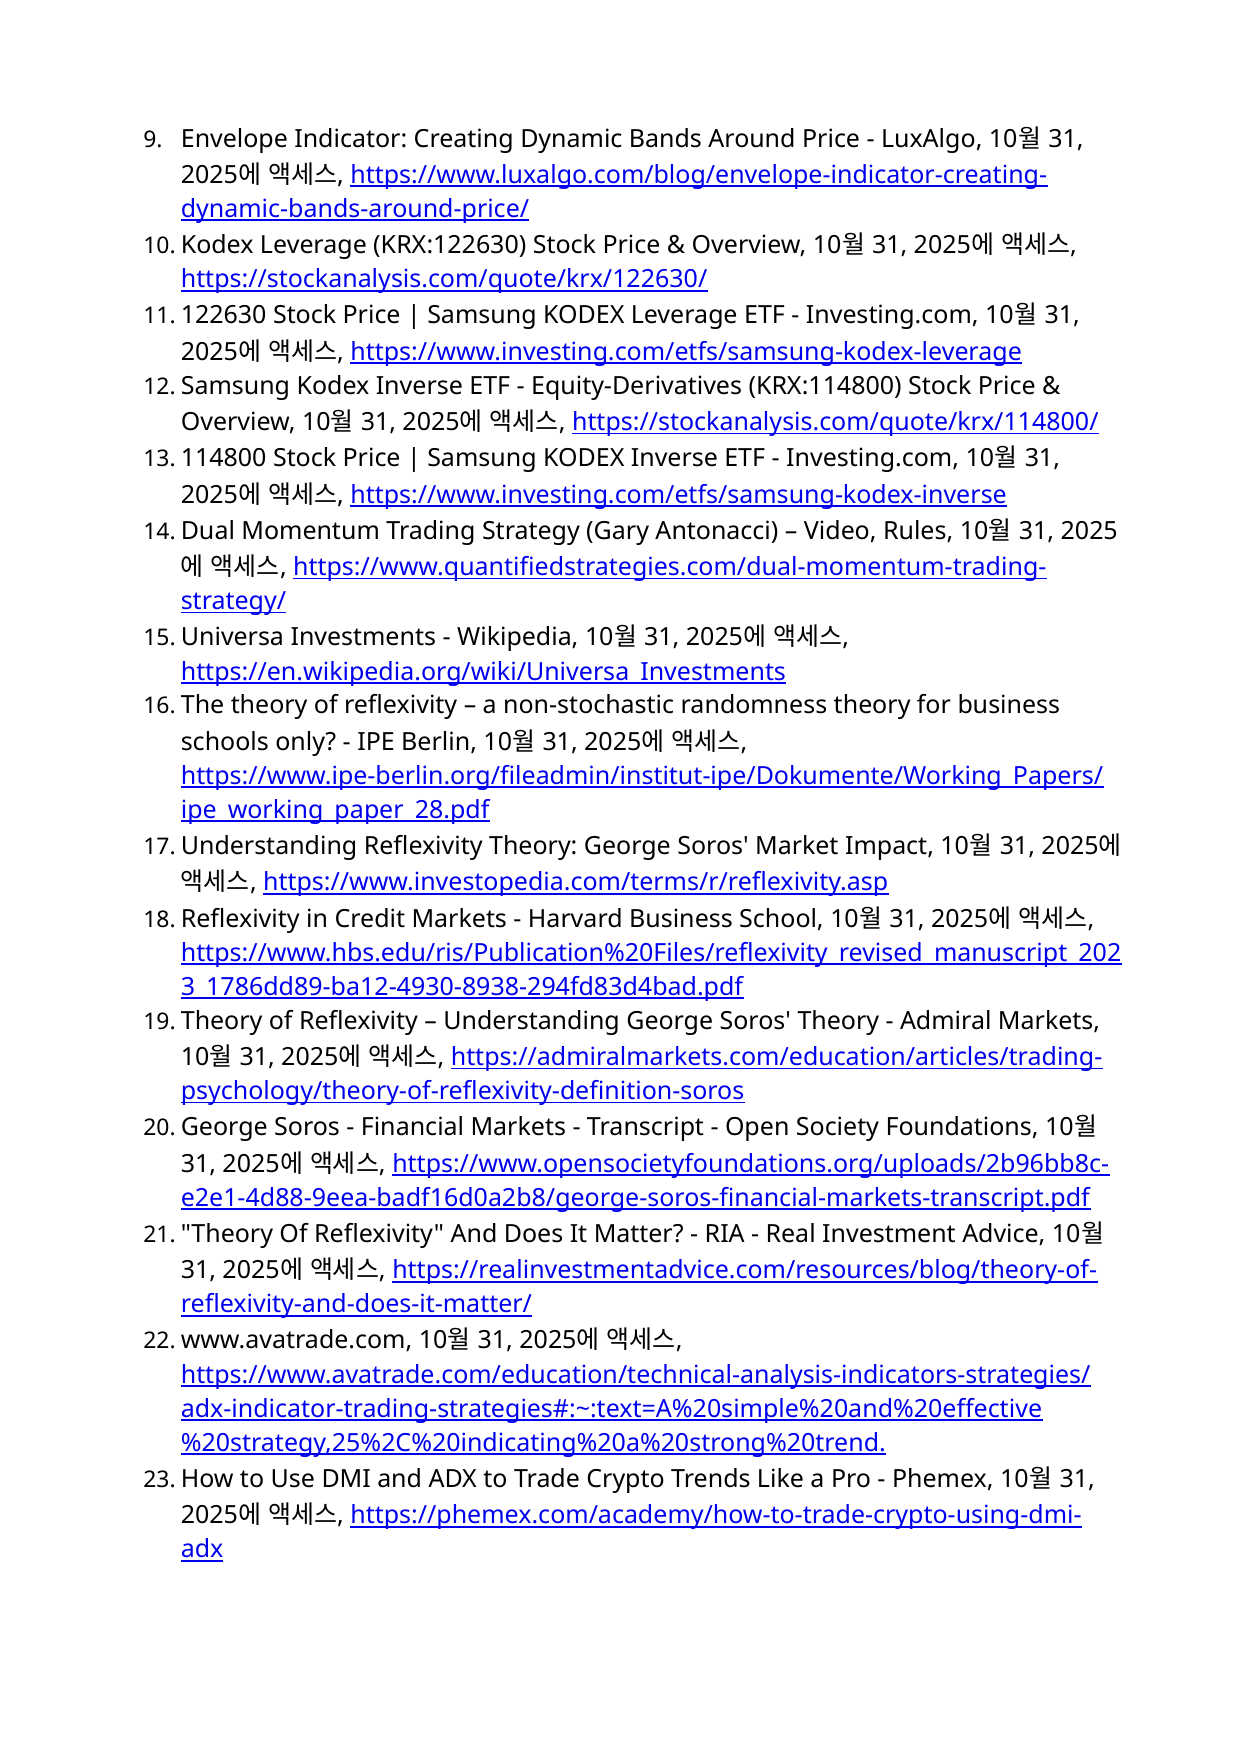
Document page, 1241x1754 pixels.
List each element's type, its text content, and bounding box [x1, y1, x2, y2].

list Envelope Indicator: Creating Dynamic Bands Around Price - LuxAlgo, 10월 31, 2025에 액세스, https://www.luxalgo.com/blog/envelope-indicator-creating-dynamic-bands-around-price/ [143, 118, 1122, 225]
list Samsung Kodex Inverse ETF - Equity-Derivatives (KRX:114800) Stock Price & Overview, 10월 31, 2025에 액세스, https://stockanalysis.com/quote/krx/114800/ [143, 367, 1122, 438]
list Dual Momentum Trading Strategy (Gary Antonacci) – Video, Rules, 10월 31, 2025에 액세스, https://www.quantifiedstrategies.com/dual-momentum-trading-strategy/ [143, 510, 1122, 617]
list 114800 Stock Price | Samsung KODEX Inverse ETF - Investing.com, 10월 31, 2025에 액세스, https://www.investing.com/etfs/samsung-kodex-inverse [143, 438, 1122, 510]
list Universa Investments - Wikipedia, 10월 31, 2025에 액세스, https://en.wikipedia.org/wiki/Universa_Investments [143, 617, 1122, 687]
list How to Use DMI and ADX to Trade Crypto Trends Like a Pro - Phemex, 10월 31, 2025에 액세스, https://phemex.com/academy/how-to-trade-crypto-using-dmi-adx [143, 1458, 1122, 1565]
list The theory of reflexivity – a non-stochastic randomness theory for business schools only? - IPE Berlin, 10월 31, 2025에 액세스, https://www.ipe-berlin.org/fileadmin/institut-ipe/Dokumente/Working_Papers/ipe_working_paper_28.pdf [143, 687, 1122, 826]
list Theory of Reflexivity – Understanding George Soros' Theory - Admiral Markets, 10월 31, 2025에 액세스, https://admiralmarkets.com/education/articles/trading-psychology/theory-of-reflexivity-definition-soros [143, 1002, 1122, 1107]
list 122630 Stock Price | Samsung KODEX Leverage ETF - Investing.com, 10월 31, 2025에 액세스, https://www.investing.com/etfs/samsung-kodex-leverage [143, 295, 1122, 367]
list Reflexivity in Credit Markets - Harvard Business School, 10월 31, 2025에 액세스, https://www.hbs.edu/ris/Publication%20Files/reflexivity_revised_manuscript_2023_1786dd89-ba12-4930-8938-294fd83d4bad.pdf [143, 898, 1122, 1002]
list George Soros - Financial Markets - Transcript - Open Society Foundations, 10월 31, 2025에 액세스, https://www.opensocietyfoundations.org/uploads/2b96bb8c-e2e1-4d88-9eea-badf16d0a2b8/george-soros-financial-markets-transcript.pdf [143, 1107, 1122, 1213]
list "Theory Of Reflexivity" And Does It Matter? - RIA - Real Investment Advice, 10월 31, 2025에 액세스, https://realinvestmentadvice.com/resources/blog/theory-of-reflexivity-and-does-it-matter/ [143, 1213, 1122, 1320]
list Kodex Leverage (KRX:122630) Stock Price & Overview, 10월 31, 2025에 액세스, https://stockanalysis.com/quote/krx/122630/ [143, 225, 1122, 295]
list www.avatrade.com, 10월 31, 2025에 액세스, https://www.avatrade.com/education/technical-analysis-indicators-strategies/adx-indicator-trading-strategies#:~:text=A%20simple%20and%20effective%20strategy,25%2C%20indicating%20a%20strong%20trend. [143, 1320, 1122, 1458]
list Understanding Reflexivity Theory: George Soros' Market Impact, 10월 31, 2025에 액세스, https://www.investopedia.com/terms/r/reflexivity.asp [143, 826, 1122, 898]
